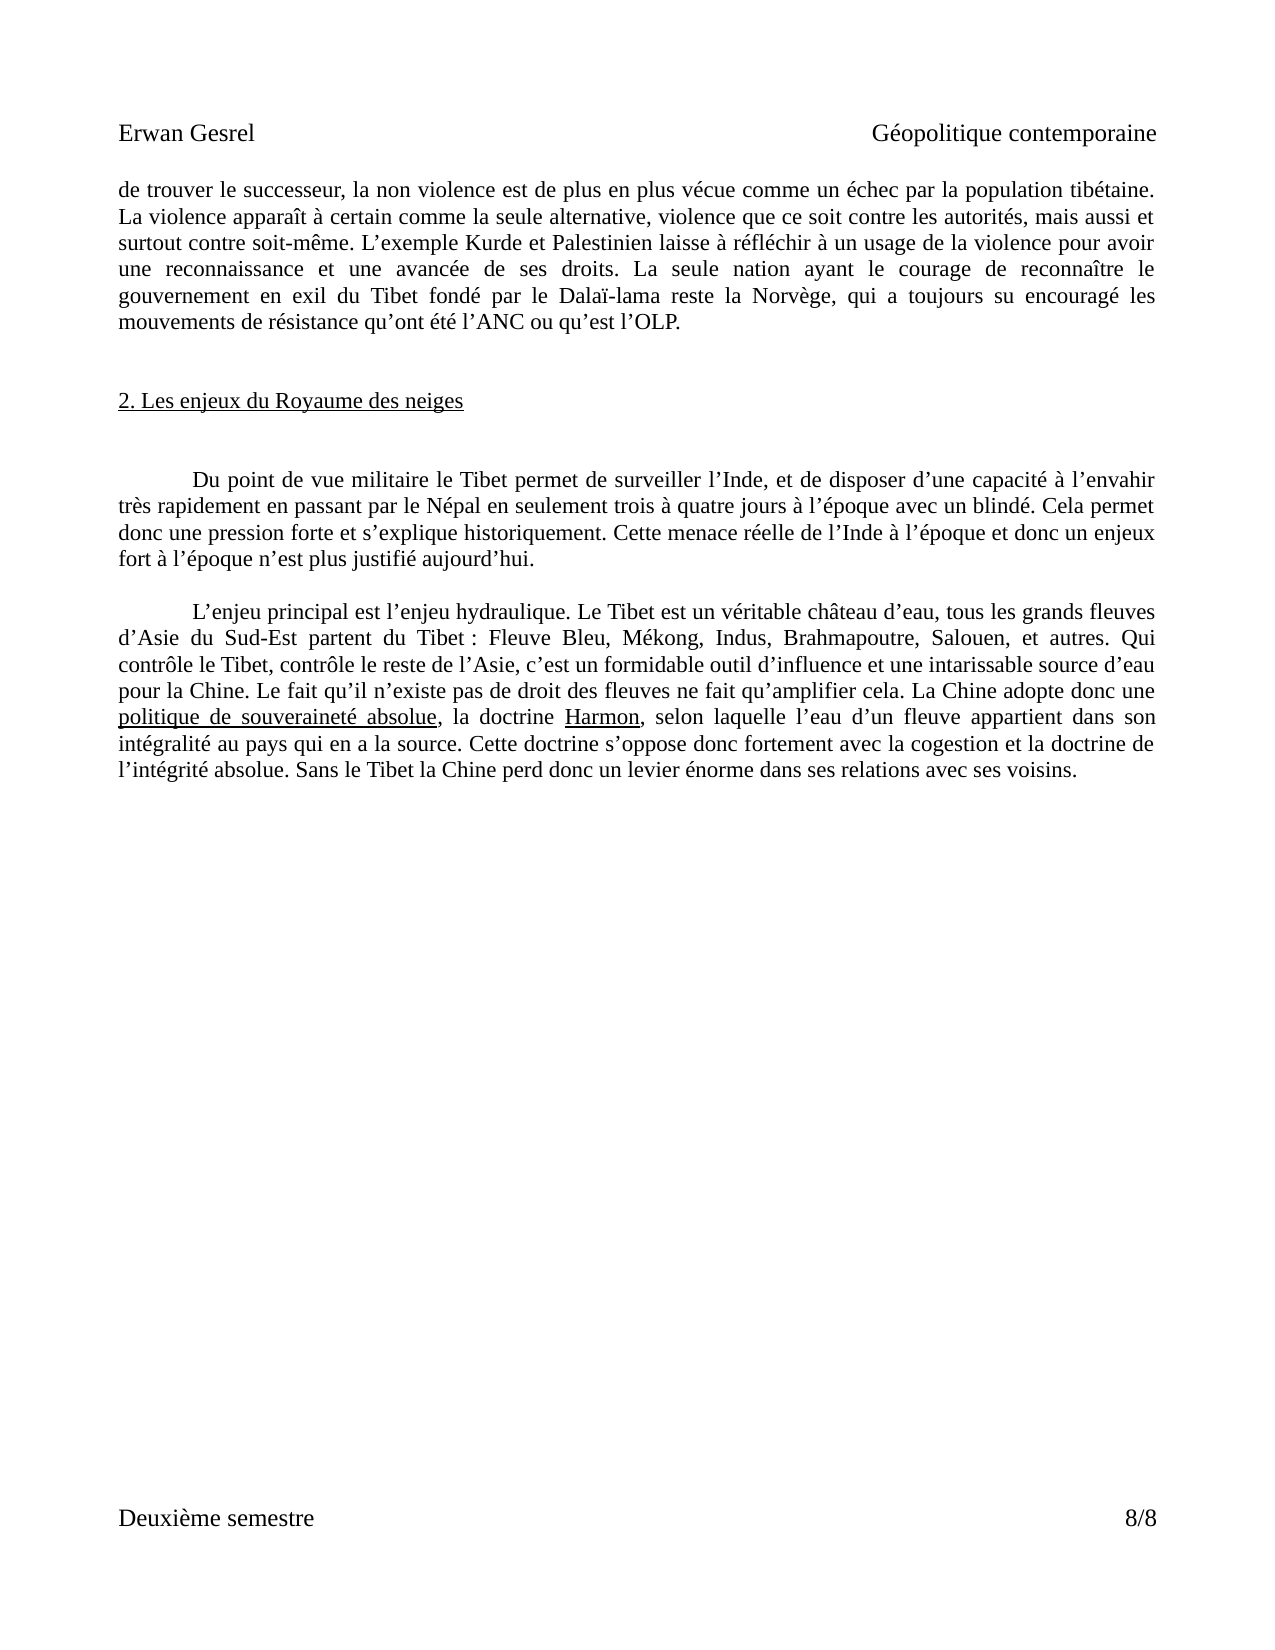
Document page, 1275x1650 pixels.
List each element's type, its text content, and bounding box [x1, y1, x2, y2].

text Du point de vue militaire le Tibet permet de surveiller l’Inde, et de disposer d’une capacité à l’envahir très rapidement en passant par le Népal en seulement trois à quatre jours à l’époque avec un blindé. Cela permet donc une pression forte et s’explique historiquement. Cette menace réelle de l’Inde à l’époque et donc un enjeux fort à l’époque n’est plus justifié aujourd’hui. [118, 466, 1157, 572]
text 2. Les enjeux du Royaume des neiges [118, 387, 1157, 413]
text de trouver le successeur, la non violence est de plus en plus vécue comme un échec par la population tibétaine. La violence apparaît à certain comme la seule alternative, violence que ce soit contre les autorités, mais aussi et surtout contre soit-même. L’exemple Kurde et Palestinien laisse à réfléchir à un usage de la violence pour avoir une reconnaissance et une avancée de ses droits. La seule nation ayant le courage de reconnaître le gouvernement en exil du Tibet fondé par le Dalaï-lama reste la Norvège, qui a toujours su encouragé les mouvements de résistance qu’ont été l’ANC ou qu’est l’OLP. [118, 176, 1157, 334]
text L’enjeu principal est l’enjeu hydraulique. Le Tibet est un véritable château d’eau, tous les grands fleuves d’Asie du Sud-Est partent du Tibet : Fleuve Bleu, Mékong, Indus, Brahmapoutre, Salouen, et autres. Qui contrôle le Tibet, contrôle le reste de l’Asie, c’est un formidable outil d’influence et une intarissable source d’eau pour la Chine. Le fait qu’il n’existe pas de droit des fleuves ne fait qu’amplifier cela. La Chine adopte donc une politique de souveraineté absolue, la doctrine Harmon, selon laquelle l’eau d’un fleuve appartient dans son intégralité au pays qui en a la source. Cette doctrine s’oppose donc fortement avec la cogestion et la doctrine de l’intégrité absolue. Sans le Tibet la Chine perd donc un levier énorme dans ses relations avec ses voisins. [118, 598, 1157, 782]
